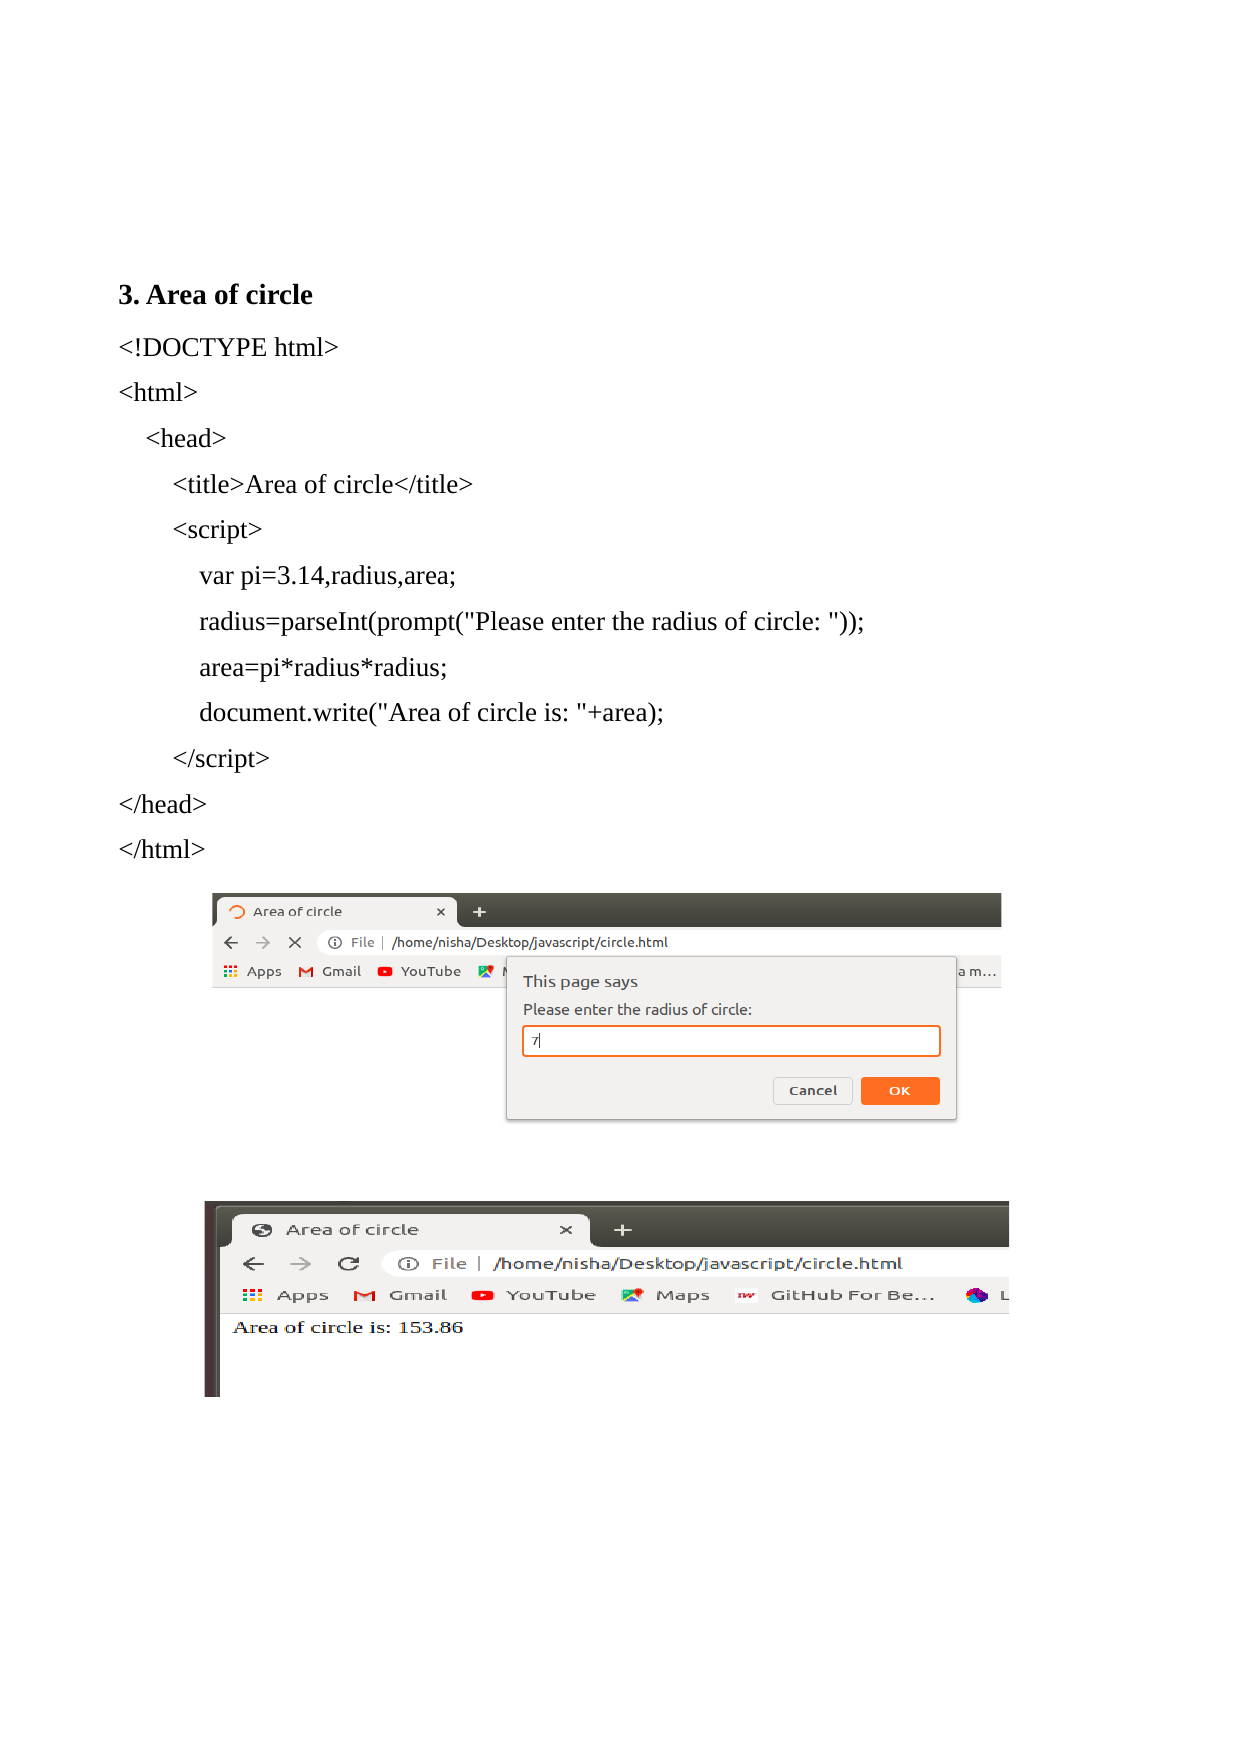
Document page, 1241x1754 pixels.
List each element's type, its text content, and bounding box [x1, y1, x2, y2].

text </head> [118, 788, 1122, 819]
text <html> [118, 376, 1122, 407]
text <script> [118, 513, 1122, 545]
text </html> [118, 834, 1122, 865]
text <head> [118, 422, 1122, 453]
picture [212, 893, 1002, 1153]
text <!DOCTYPE html> [118, 331, 1122, 362]
text area=pi*radius*radius; [118, 651, 1122, 682]
text document.write("Area of circle is: "+area); [118, 696, 1122, 728]
picture [204, 1201, 359, 1287]
text radius=parseInt(prompt("Please enter the radius of circle: ")); [118, 605, 1122, 636]
text <title>Area of circle</title> [118, 468, 1122, 499]
text 3. Area of circle [118, 277, 1122, 311]
text </script> [118, 742, 1122, 773]
text var pi=3.14,radius,area; [118, 559, 1122, 590]
